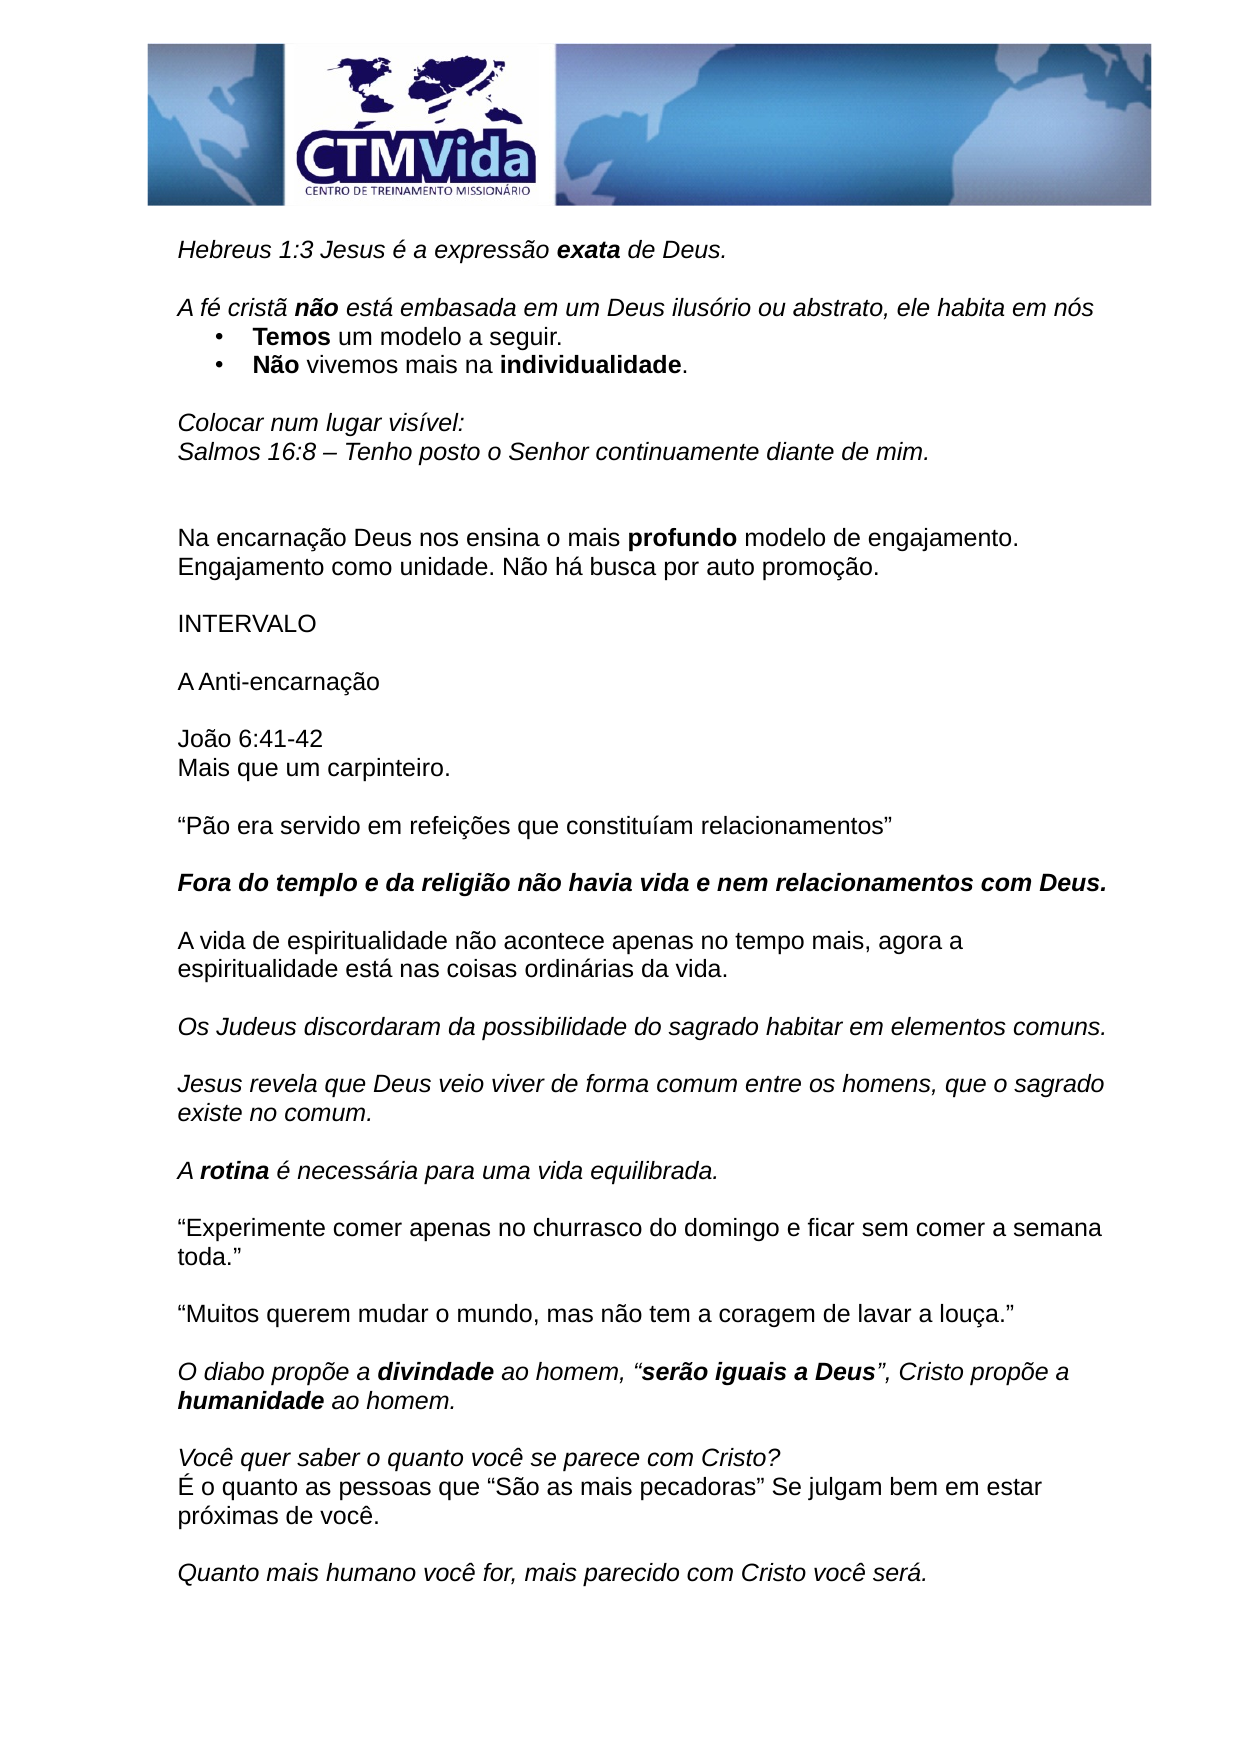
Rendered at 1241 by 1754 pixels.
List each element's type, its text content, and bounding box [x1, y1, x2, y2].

text Você quer saber o quanto você se parece com Cristo? [177, 1443, 1122, 1472]
text Hebreus 1:3 Jesus é a expressão exata de Deus. [177, 235, 1122, 264]
text INTERVALO [177, 609, 1122, 638]
text Colocar num lugar visível: [177, 408, 1122, 437]
text Fora do templo e da religião não havia vida e nem relacionamentos com Deus. [177, 868, 1122, 897]
text João 6:41-42 [177, 724, 1122, 753]
list Não vivemos mais na individualidade. [215, 351, 1122, 379]
text Jesus revela que Deus veio viver de forma comum entre os homens, que o sagrado existe no comum. [177, 1069, 1122, 1127]
text Quanto mais humano você for, mais parecido com Cristo você será. [177, 1558, 1122, 1587]
text Os Judeus discordaram da possibilidade do sagrado habitar em elementos comuns. [177, 1012, 1122, 1041]
picture [147, 43, 1152, 206]
text “Pão era servido em refeições que constituíam relacionamentos” [177, 811, 1122, 839]
text Na encarnação Deus nos ensina o mais profundo modelo de engajamento. [177, 523, 1122, 552]
text Mais que um carpinteiro. [177, 753, 1122, 782]
text Salmos 16:8 – Tenho posto o Senhor continuamente diante de mim. [177, 437, 1122, 466]
text A fé cristã não está embasada em um Deus ilusório ou abstrato, ele habita em nós [177, 293, 1122, 322]
text A Anti-encarnação [177, 667, 1122, 696]
text “Experimente comer apenas no churrasco do domingo e ficar sem comer a semana toda.” [177, 1213, 1122, 1271]
text “Muitos querem mudar o mundo, mas não tem a coragem de lavar a louça.” [177, 1299, 1122, 1328]
list Temos um modelo a seguir. [215, 322, 1122, 351]
text É o quanto as pessoas que “São as mais pecadoras” Se julgam bem em estar próximas de você. [177, 1472, 1122, 1529]
text Engajamento como unidade. Não há busca por auto promoção. [177, 552, 1122, 581]
text A vida de espiritualidade não acontece apenas no tempo mais, agora a espiritualidade está nas coisas ordinárias da vida. [177, 926, 1122, 983]
text O diabo propõe a divindade ao homem, “serão iguais a Deus”, Cristo propõe a humanidade ao homem. [177, 1357, 1122, 1414]
text A rotina é necessária para uma vida equilibrada. [177, 1156, 1122, 1184]
